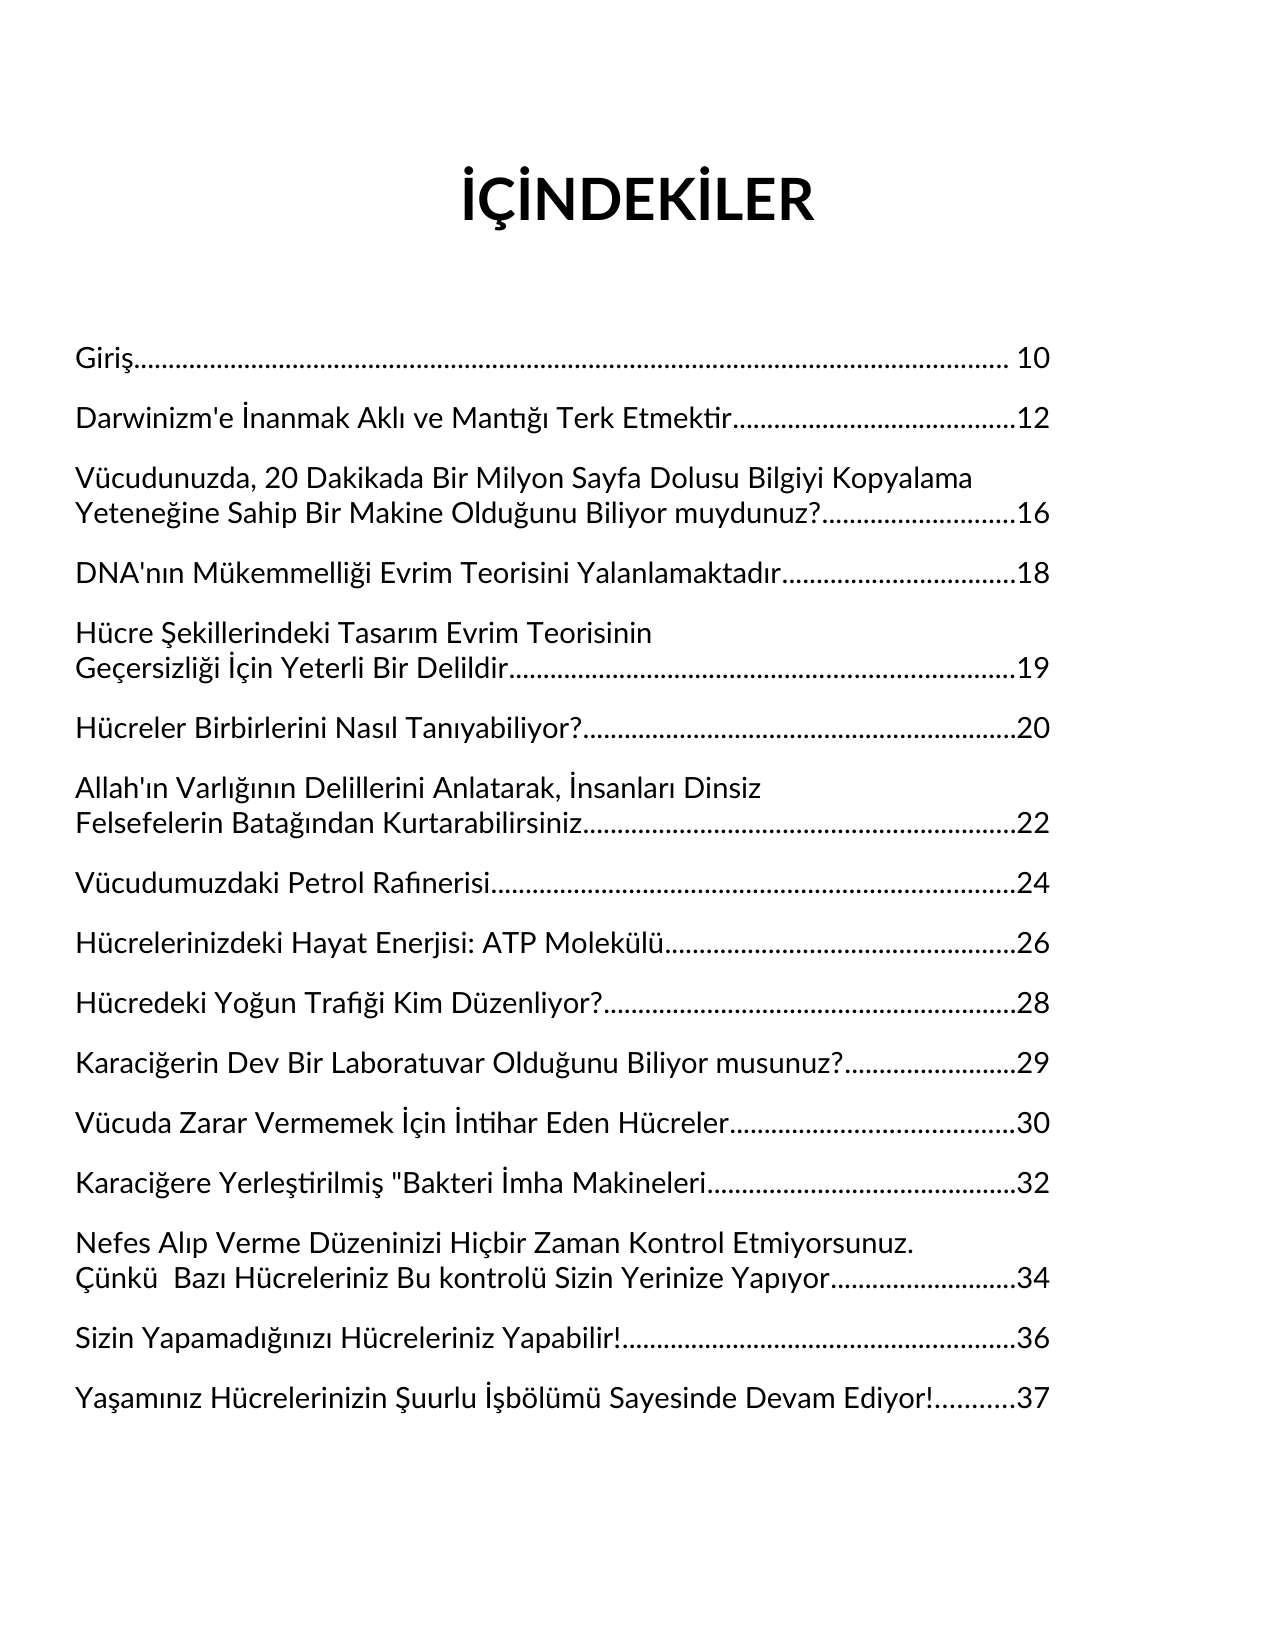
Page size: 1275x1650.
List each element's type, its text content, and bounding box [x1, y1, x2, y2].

subtitle Sizin Yapamadığınızı Hücreleriniz Yapabilir! 36 [75, 1320, 1200, 1355]
subtitle Hücrelerinizdeki Hayat Enerjisi: ATP Molekülü 26 [75, 925, 1200, 960]
subtitle Vücuda Zarar Vermemek İçin İntihar Eden Hücreler 30 [75, 1105, 1200, 1140]
subtitle Giriş 10 [75, 340, 1200, 375]
subtitle Allah'ın Varlığının Delillerini Anlatarak, İnsanları Dinsiz Felsefelerin Batağından Kurtarabilirsiniz 22 [75, 770, 1200, 840]
subtitle Nefes Alıp Verme Düzeninizi Hiçbir Zaman Kontrol Etmiyorsunuz. Çünkü Bazı Hücreleriniz Bu kontrolü Sizin Yerinize Yapıyor 34 [75, 1225, 1200, 1295]
subtitle Vücudunuzda, 20 Dakikada Bir Milyon Sayfa Dolusu Bilgiyi Kopyalama Yeteneğine Sahip Bir Makine Olduğunu Biliyor muydunuz? 16 [75, 460, 1200, 530]
subtitle Hücreler Birbirlerini Nasıl Tanıyabiliyor? 20 [75, 710, 1200, 745]
subtitle Vücudumuzdaki Petrol Rafinerisi 24 [75, 865, 1200, 900]
subtitle Yaşamınız Hücrelerinizin Şuurlu İşbölümü Sayesinde Devam Ediyor! 37 [75, 1380, 1200, 1415]
subtitle Hücredeki Yoğun Trafiği Kim Düzenliyor? 28 [75, 985, 1200, 1020]
subtitle Darwinizm'e İnanmak Aklı ve Mantığı Terk Etmektir 12 [75, 400, 1200, 435]
subtitle Karaciğere Yerleştirilmiş "Bakteri İmha Makineleri 32 [75, 1165, 1200, 1200]
subtitle Hücre Şekillerindeki Tasarım Evrim Teorisinin Geçersizliği İçin Yeterli Bir Delildir 19 [75, 615, 1200, 685]
subtitle Karaciğerin Dev Bir Laboratuvar Olduğunu Biliyor musunuz? 29 [75, 1045, 1200, 1080]
subtitle İÇİNDEKİLER [75, 162, 1200, 232]
subtitle DNA'nın Mükemmelliği Evrim Teorisini Yalanlamaktadır 18 [75, 555, 1200, 590]
